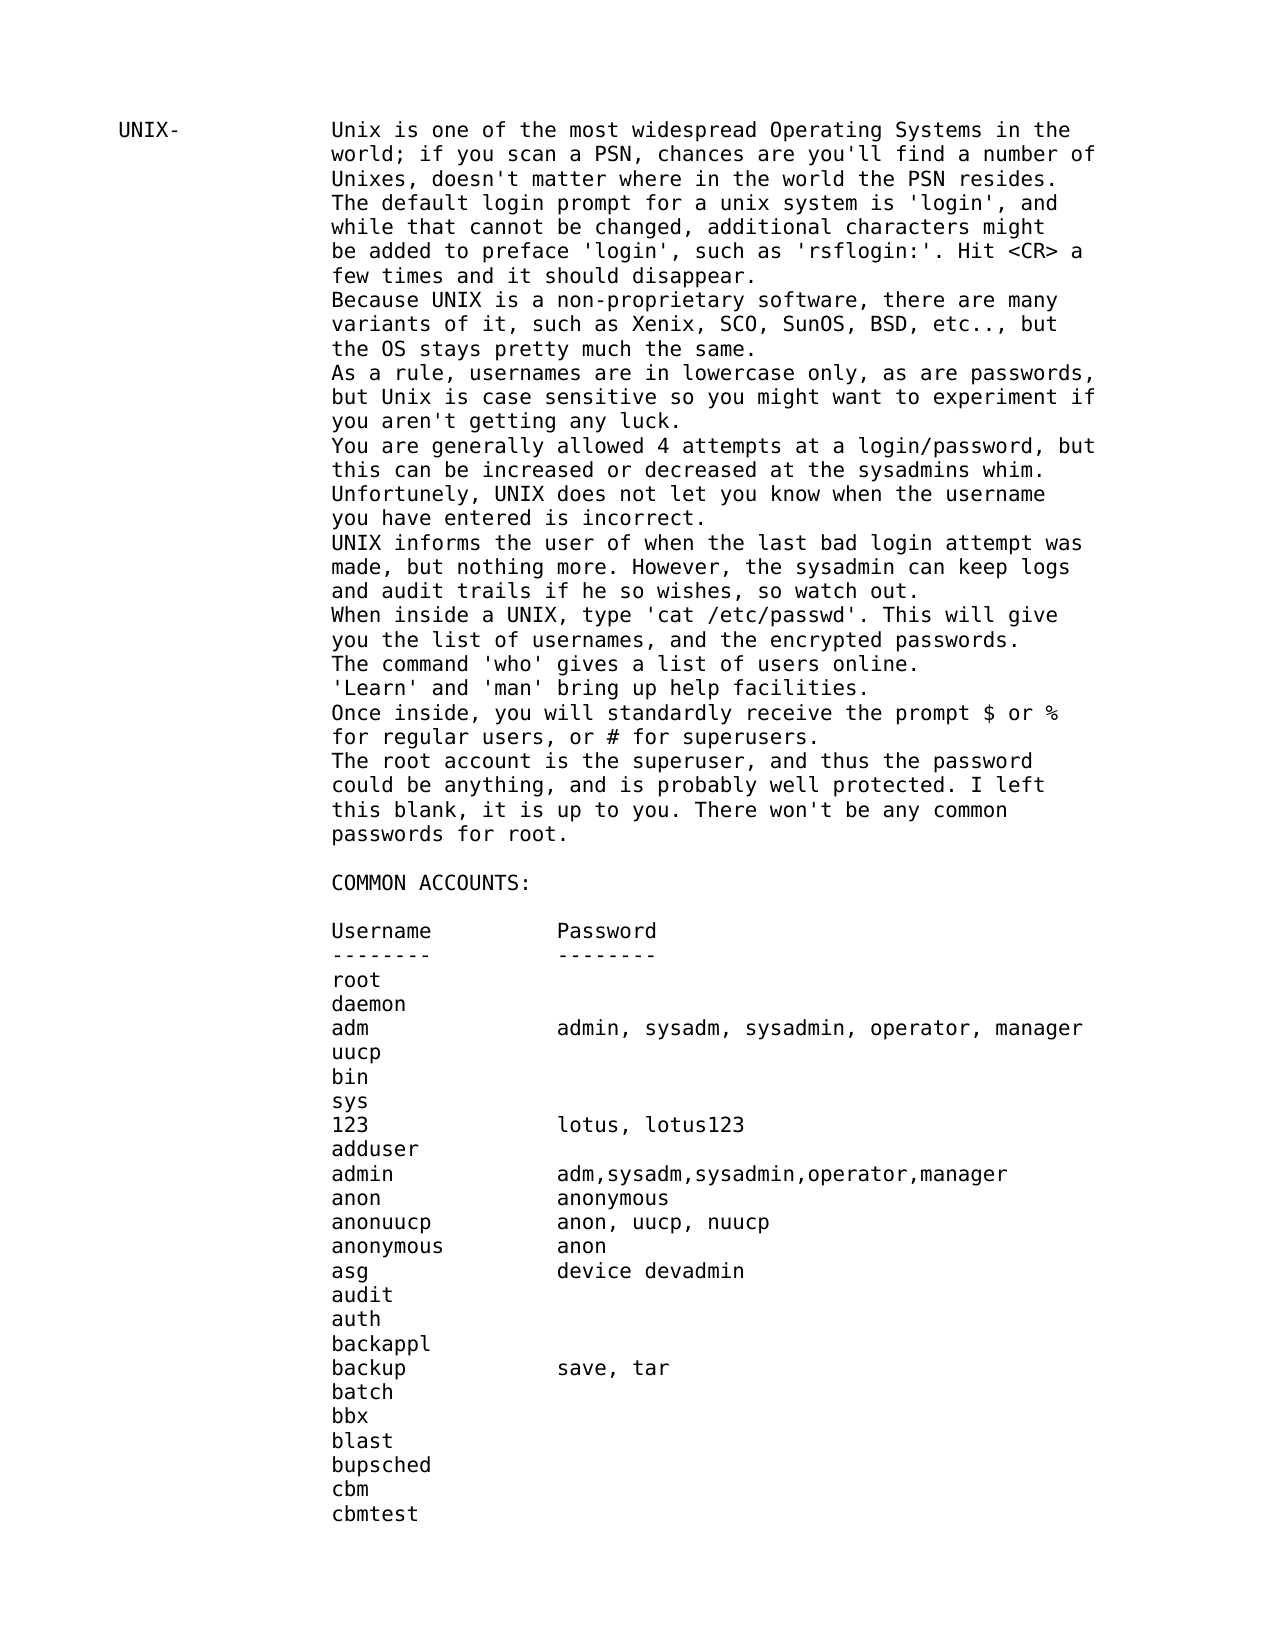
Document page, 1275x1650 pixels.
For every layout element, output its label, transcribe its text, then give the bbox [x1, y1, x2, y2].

text few times and it should disappear. [118, 264, 1157, 288]
text auth [118, 1307, 1157, 1332]
text while that cannot be changed, additional characters might [118, 215, 1157, 239]
text backup save, tar [118, 1356, 1157, 1380]
text you aren't getting any luck. [118, 409, 1157, 434]
text The root account is the superuser, and thus the password [118, 749, 1157, 773]
text -------- -------- [118, 943, 1157, 968]
text UNIX informs the user of when the last bad login attempt was [118, 531, 1157, 555]
text You are generally allowed 4 attempts at a login/password, but [118, 434, 1157, 458]
text sys [118, 1089, 1157, 1113]
text adduser [118, 1137, 1157, 1162]
text The default login prompt for a unix system is 'login', and [118, 191, 1157, 215]
text be added to preface 'login', such as 'rsflogin:'. Hit <CR> a [118, 239, 1157, 264]
text daemon [118, 992, 1157, 1016]
text Because UNIX is a non-proprietary software, there are many [118, 288, 1157, 312]
text bupsched [118, 1453, 1157, 1477]
text Unixes, doesn't matter where in the world the PSN resides. [118, 167, 1157, 191]
text this blank, it is up to you. There won't be any common [118, 798, 1157, 822]
text but Unix is case sensitive so you might want to experiment if [118, 385, 1157, 409]
text admin adm,sysadm,sysadmin,operator,manager [118, 1162, 1157, 1186]
text UNIX- Unix is one of the most widespread Operating Systems in the [118, 118, 1157, 142]
text for regular users, or # for superusers. [118, 725, 1157, 749]
text you have entered is incorrect. [118, 506, 1157, 531]
text uucp [118, 1040, 1157, 1065]
text audit [118, 1283, 1157, 1307]
text Unfortunely, UNIX does not let you know when the username [118, 482, 1157, 506]
text root [118, 968, 1157, 992]
text The command 'who' gives a list of users online. [118, 652, 1157, 676]
text asg device devadmin [118, 1259, 1157, 1283]
text When inside a UNIX, type 'cat /etc/passwd'. This will give [118, 603, 1157, 628]
text cbmtest [118, 1502, 1157, 1526]
text As a rule, usernames are in lowercase only, as are passwords, [118, 361, 1157, 385]
text made, but nothing more. However, the sysadmin can keep logs [118, 555, 1157, 579]
text adm admin, sysadm, sysadmin, operator, manager [118, 1016, 1157, 1040]
text cbm [118, 1477, 1157, 1502]
text the OS stays pretty much the same. [118, 337, 1157, 361]
text 'Learn' and 'man' bring up help facilities. [118, 676, 1157, 701]
text could be anything, and is probably well protected. I left [118, 773, 1157, 798]
text world; if you scan a PSN, chances are you'll find a number of [118, 142, 1157, 167]
text 123 lotus, lotus123 [118, 1113, 1157, 1137]
text blast [118, 1429, 1157, 1453]
text this can be increased or decreased at the sysadmins whim. [118, 458, 1157, 482]
text Once inside, you will standardly receive the prompt $ or % [118, 701, 1157, 725]
text COMMON ACCOUNTS: [118, 871, 1157, 895]
text and audit trails if he so wishes, so watch out. [118, 579, 1157, 603]
text batch [118, 1380, 1157, 1404]
text passwords for root. [118, 822, 1157, 846]
text backappl [118, 1332, 1157, 1356]
text you the list of usernames, and the encrypted passwords. [118, 628, 1157, 652]
text bbx [118, 1404, 1157, 1429]
text anon anonymous [118, 1186, 1157, 1210]
text Username Password [118, 919, 1157, 943]
text variants of it, such as Xenix, SCO, SunOS, BSD, etc.., but [118, 312, 1157, 337]
text anonuucp anon, uucp, nuucp [118, 1210, 1157, 1234]
text anonymous anon [118, 1234, 1157, 1259]
text bin [118, 1065, 1157, 1089]
